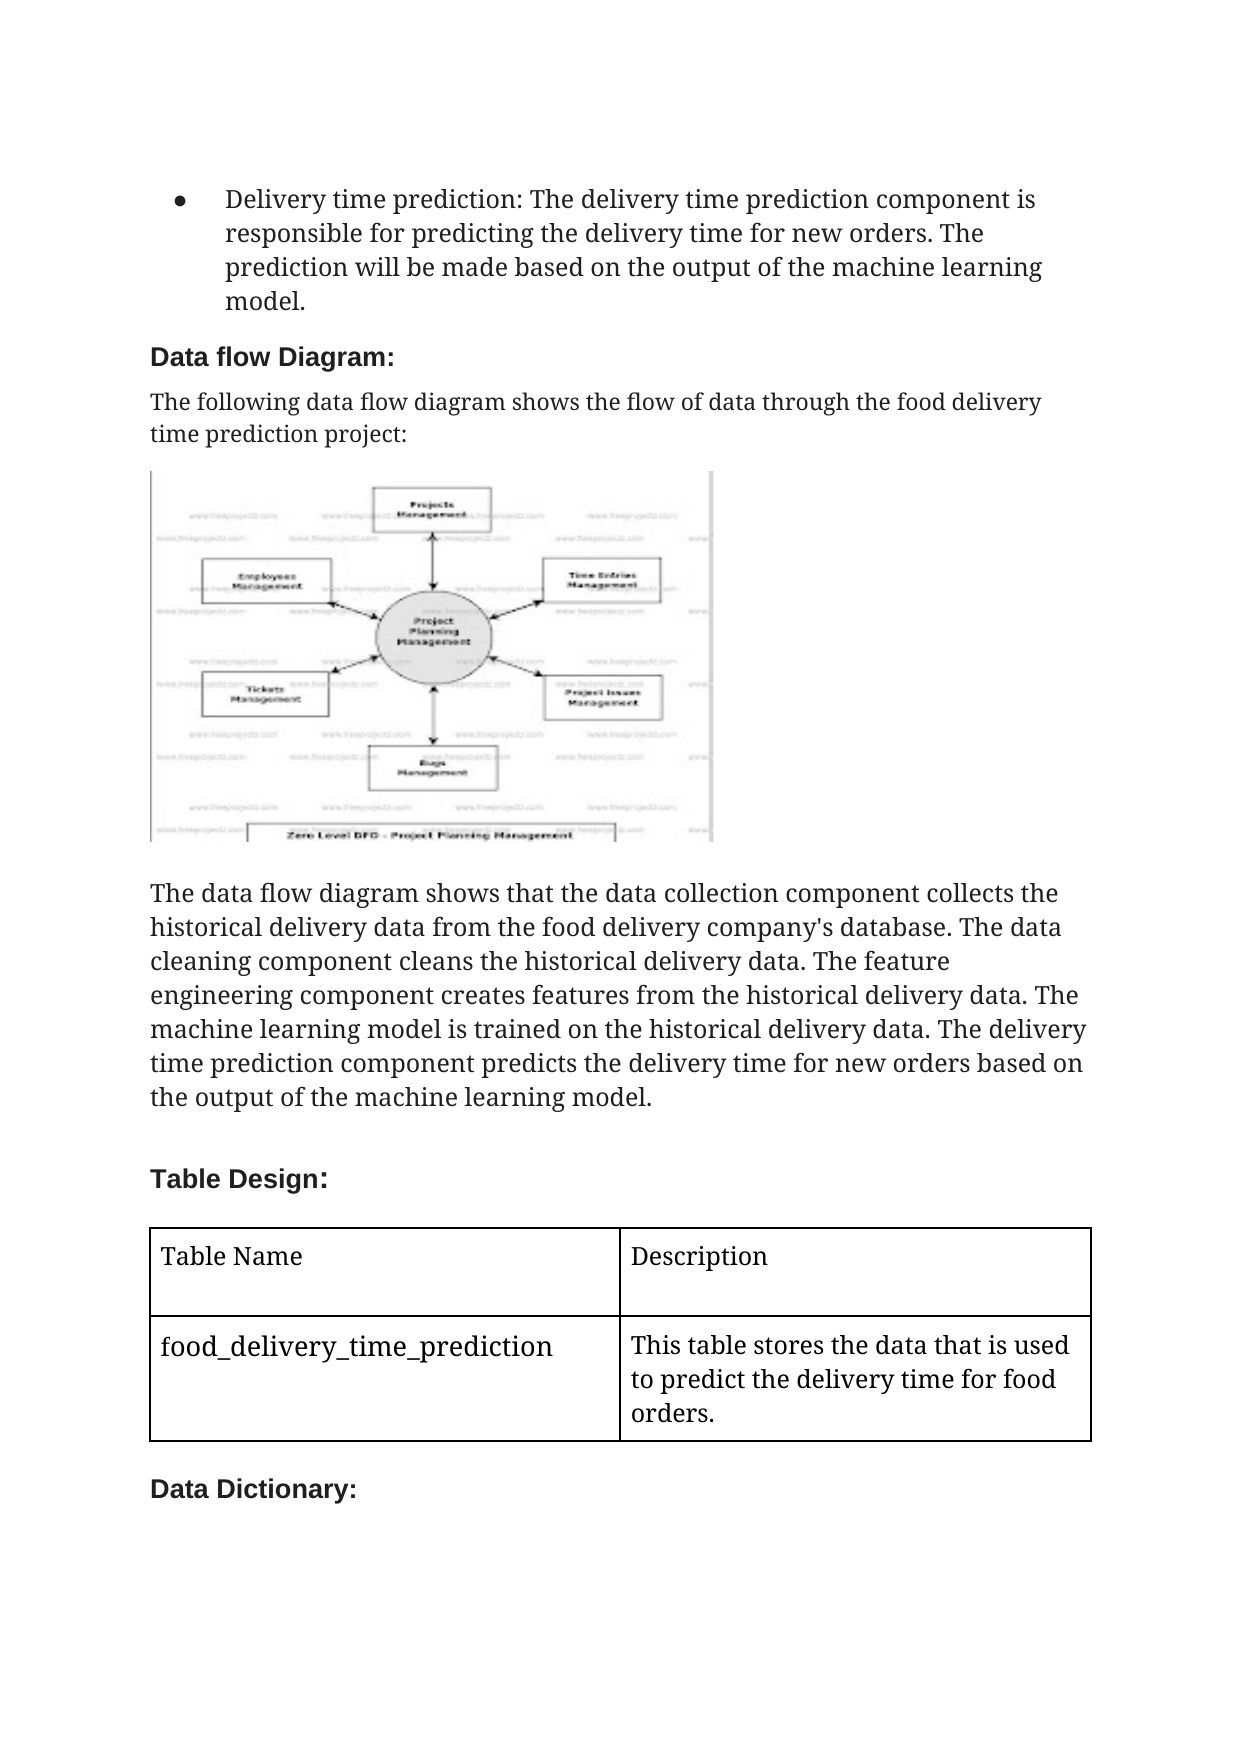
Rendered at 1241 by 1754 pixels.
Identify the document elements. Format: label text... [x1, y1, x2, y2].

text The following data flow diagram shows the flow of data through the food delivery time prediction project: [150, 386, 1090, 449]
text Data Dictionary: [150, 1473, 1090, 1504]
table_cell food_delivery_time_prediction [151, 1317, 619, 1440]
text Table Design: [150, 1159, 1090, 1195]
picture [150, 471, 714, 842]
text Data flow Diagram: [150, 341, 1090, 372]
text The data flow diagram shows that the data collection component collects the historical delivery data from the food delivery company's database. The data cleaning component cleans the historical delivery data. The feature engineering component creates features from the historical delivery data. The machine learning model is trained on the historical delivery data. The delivery time prediction component predicts the delivery time for new orders based on the output of the machine learning model. [150, 876, 1090, 1114]
list Delivery time prediction: The delivery time prediction component is responsible for predicting the delivery time for new orders. The prediction will be made based on the output of the machine learning model. [187, 181, 1090, 318]
table_header Description [621, 1229, 1090, 1315]
table_header Table Name [151, 1229, 619, 1315]
table_cell This table stores the data that is used to predict the delivery time for food orders. [621, 1317, 1090, 1440]
